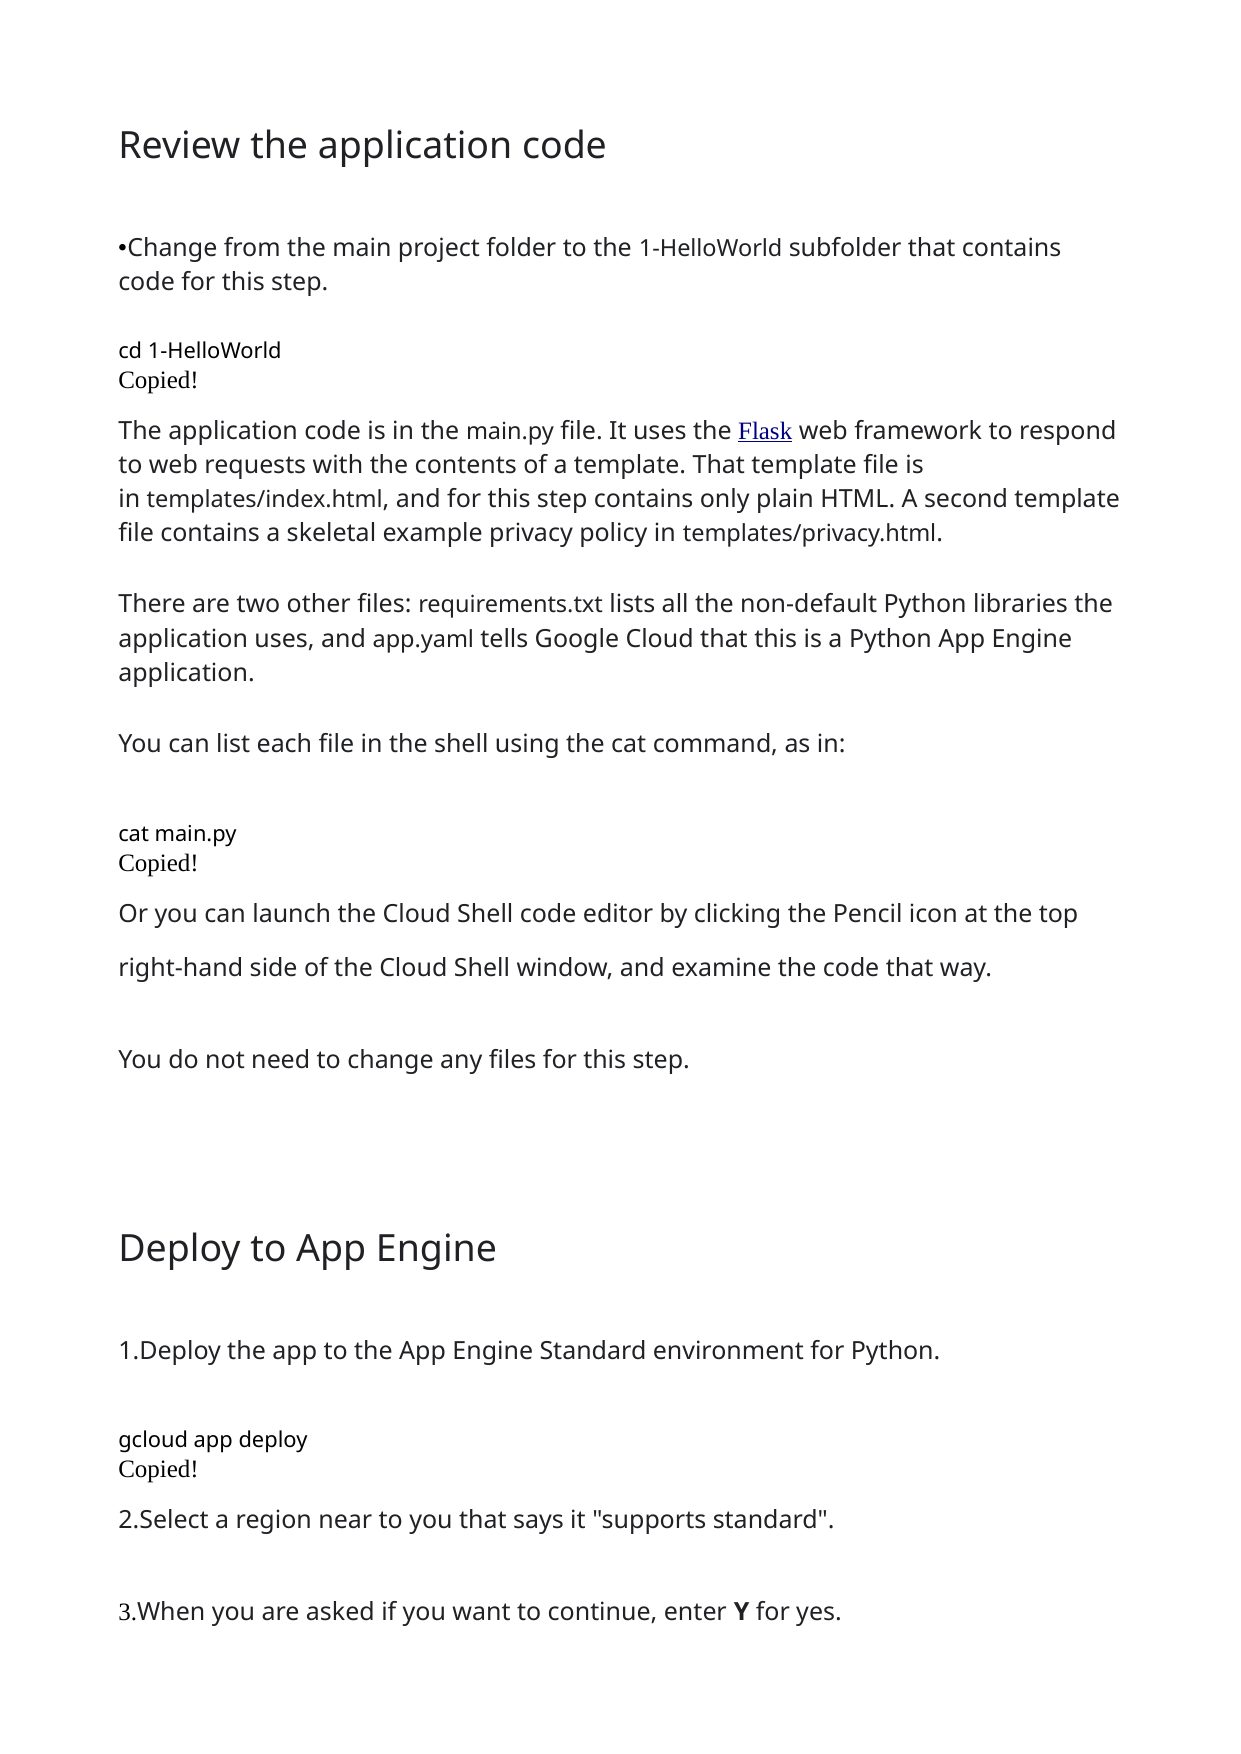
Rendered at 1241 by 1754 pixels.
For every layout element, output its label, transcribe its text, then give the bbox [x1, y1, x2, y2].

text Copied! [118, 848, 1109, 876]
text gcloud app deploy [118, 1424, 1122, 1454]
text Copied! [118, 1454, 1109, 1483]
text The application code is in the main.py file. It uses the Flask web framework to respond to web requests with the contents of a template. That template file is in templates/index.html, and for this step contains only plain HTML. A second template file contains a skeletal example privacy policy in templates/privacy.html. [118, 412, 1122, 549]
text cd 1-HelloWorld [118, 335, 1122, 365]
text Or you can launch the Cloud Shell code editor by clicking the Pencil icon at the top right-hand side of the Cloud Shell window, and examine the code that way. [118, 895, 1122, 984]
subtitle Review the application code [118, 118, 1122, 169]
list Change from the main project folder to the 1-HelloWorld subfolder that contains code for this step. [118, 229, 1122, 297]
list When you are asked if you want to continue, enter Y for yes. [118, 1594, 1122, 1628]
subtitle Deploy to App Engine [118, 1221, 1122, 1272]
text You can list each file in the shell using the cat command, as in: [118, 726, 1122, 760]
text You do not need to change any files for this step. [118, 1042, 1122, 1076]
text Copied! [118, 365, 1109, 393]
text cat main.py [118, 818, 1122, 848]
list Select a region near to you that says it "supports standard". [118, 1502, 1122, 1536]
list Deploy the app to the App Engine Standard environment for Python. [118, 1332, 1122, 1366]
text There are two other files: requirements.txt lists all the non-default Python libraries the application uses, and app.yaml tells Google Cloud that this is a Python App Engine application. [118, 586, 1122, 688]
